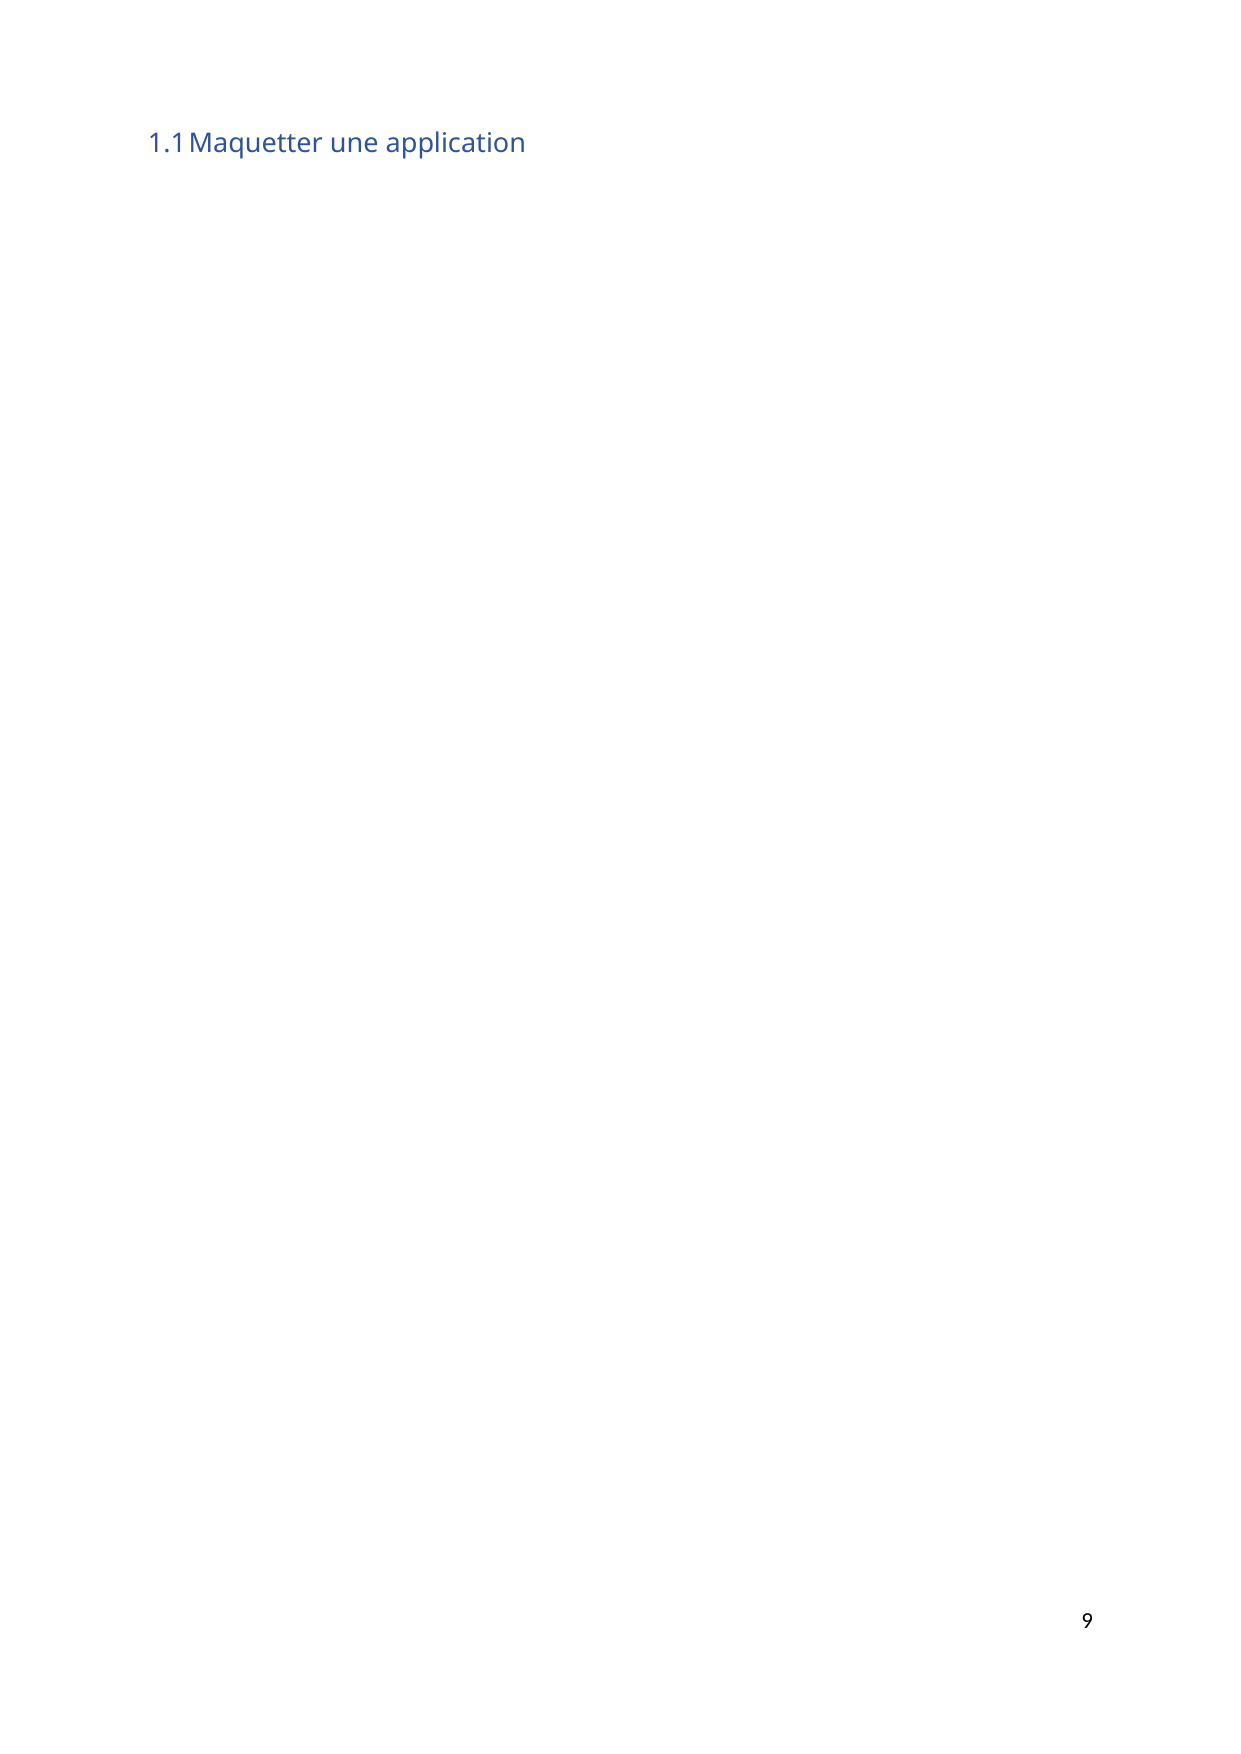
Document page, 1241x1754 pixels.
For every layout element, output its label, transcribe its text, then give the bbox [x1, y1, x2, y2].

list Maquetter une application [148, 123, 1093, 160]
